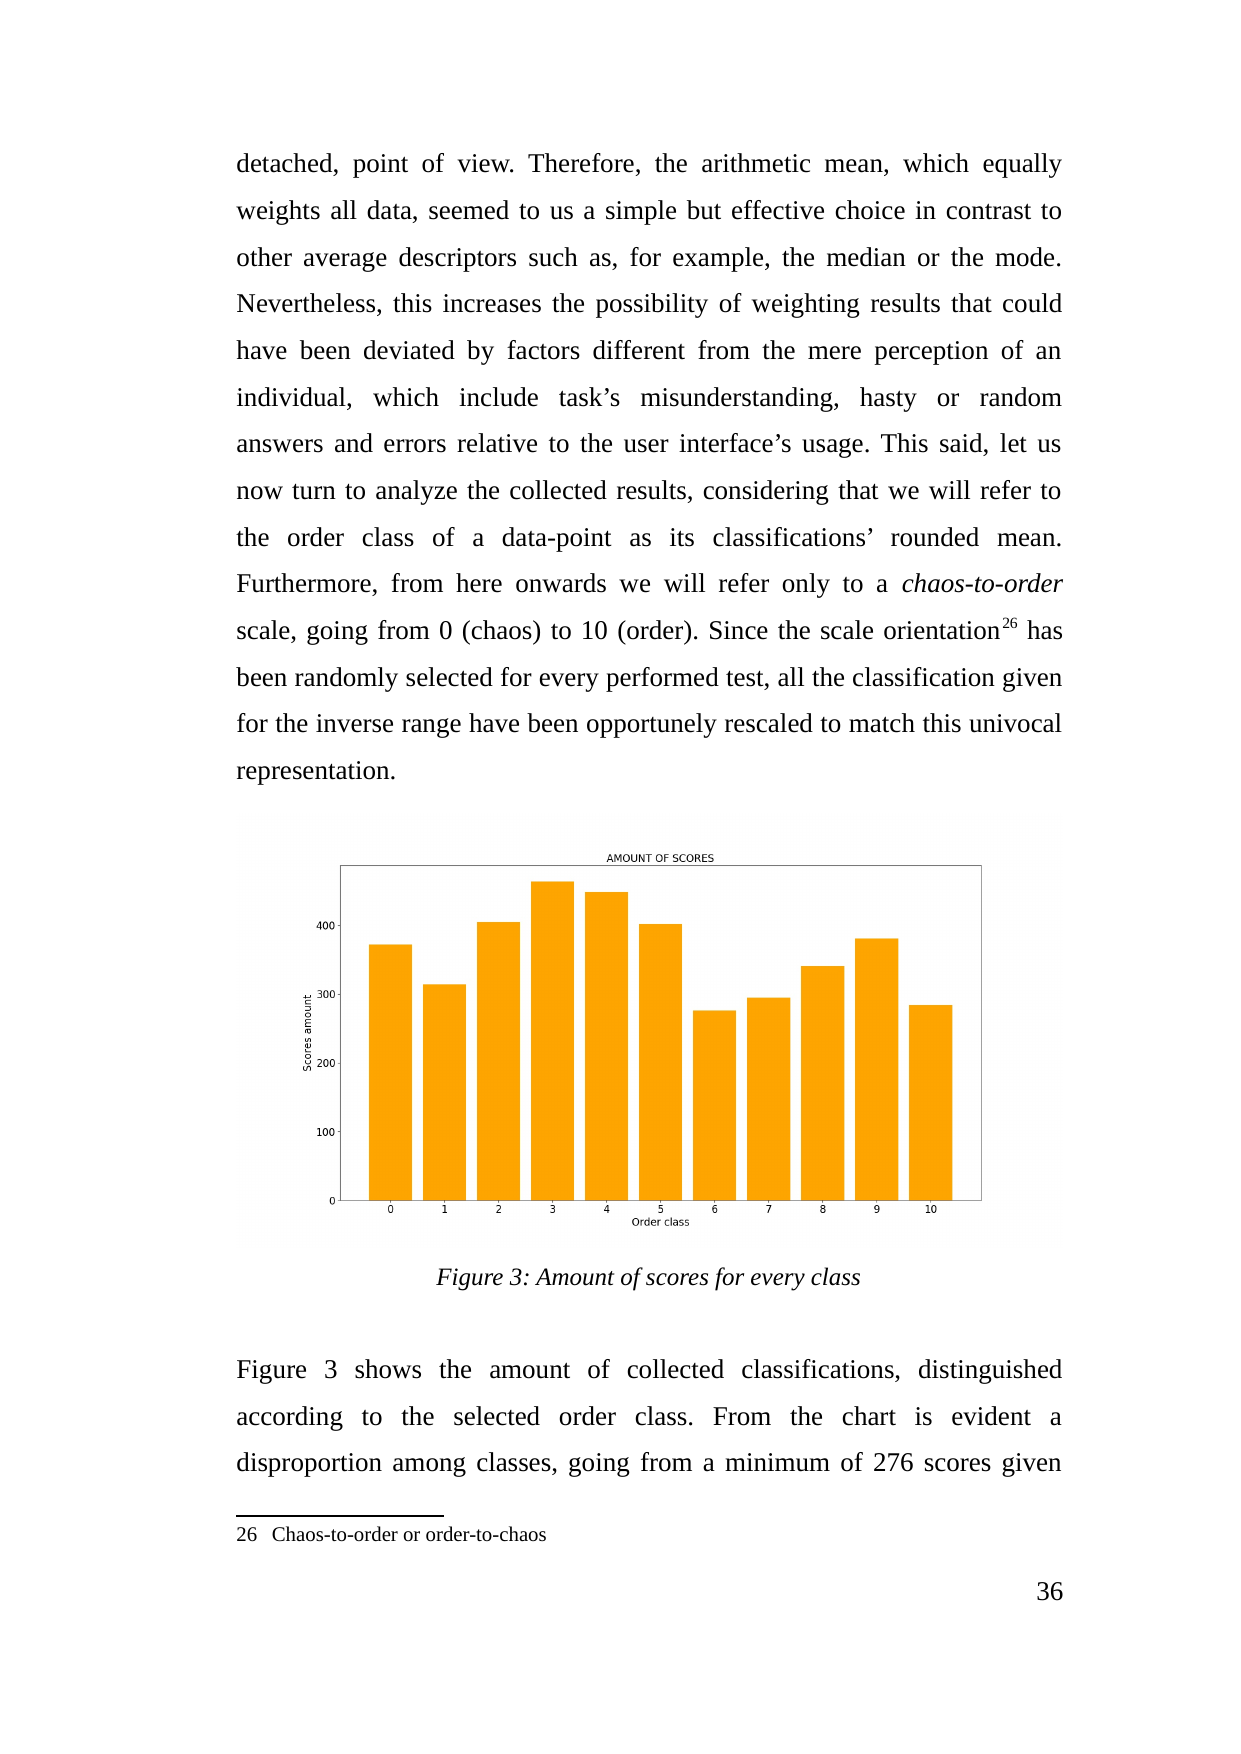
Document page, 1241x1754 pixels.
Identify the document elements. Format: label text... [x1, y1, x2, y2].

picture [236, 813, 1063, 1248]
text Figure 3 shows the amount of collected classifications, distinguished according to the selected order class. From the chart is evident a disproportion among classes, going from a minimum of 276 scores given [236, 1353, 1063, 1478]
text Figure 3: Amount of scores for every class [236, 1248, 1063, 1291]
text detached, point of view. Therefore, the arithmetic mean, which equally weights all data, seemed to us a simple but effective choice in contrast to other average descriptors such as, for example, the median or the mode. Nevertheless, this increases the possibility of weighting results that could have been deviated by factors different from the mere perception of an individual, which include task’s misunderstanding, hasty or random answers and errors relative to the user interface’s usage. This said, let us now turn to analyze the collected results, considering that we will refer to the order class of a data-point as its classifications’ rounded mean. Furthermore, from here onwards we will refer only to a chaos-to-order scale, going from 0 (chaos) to 10 (order). Since the scale orientation has been randomly selected for every performed test, all the classification given for the inverse range have been opportunely rescaled to match this univocal representation. [236, 148, 1063, 785]
text Chaos-to-order or order-to-chaos [236, 1522, 1063, 1546]
